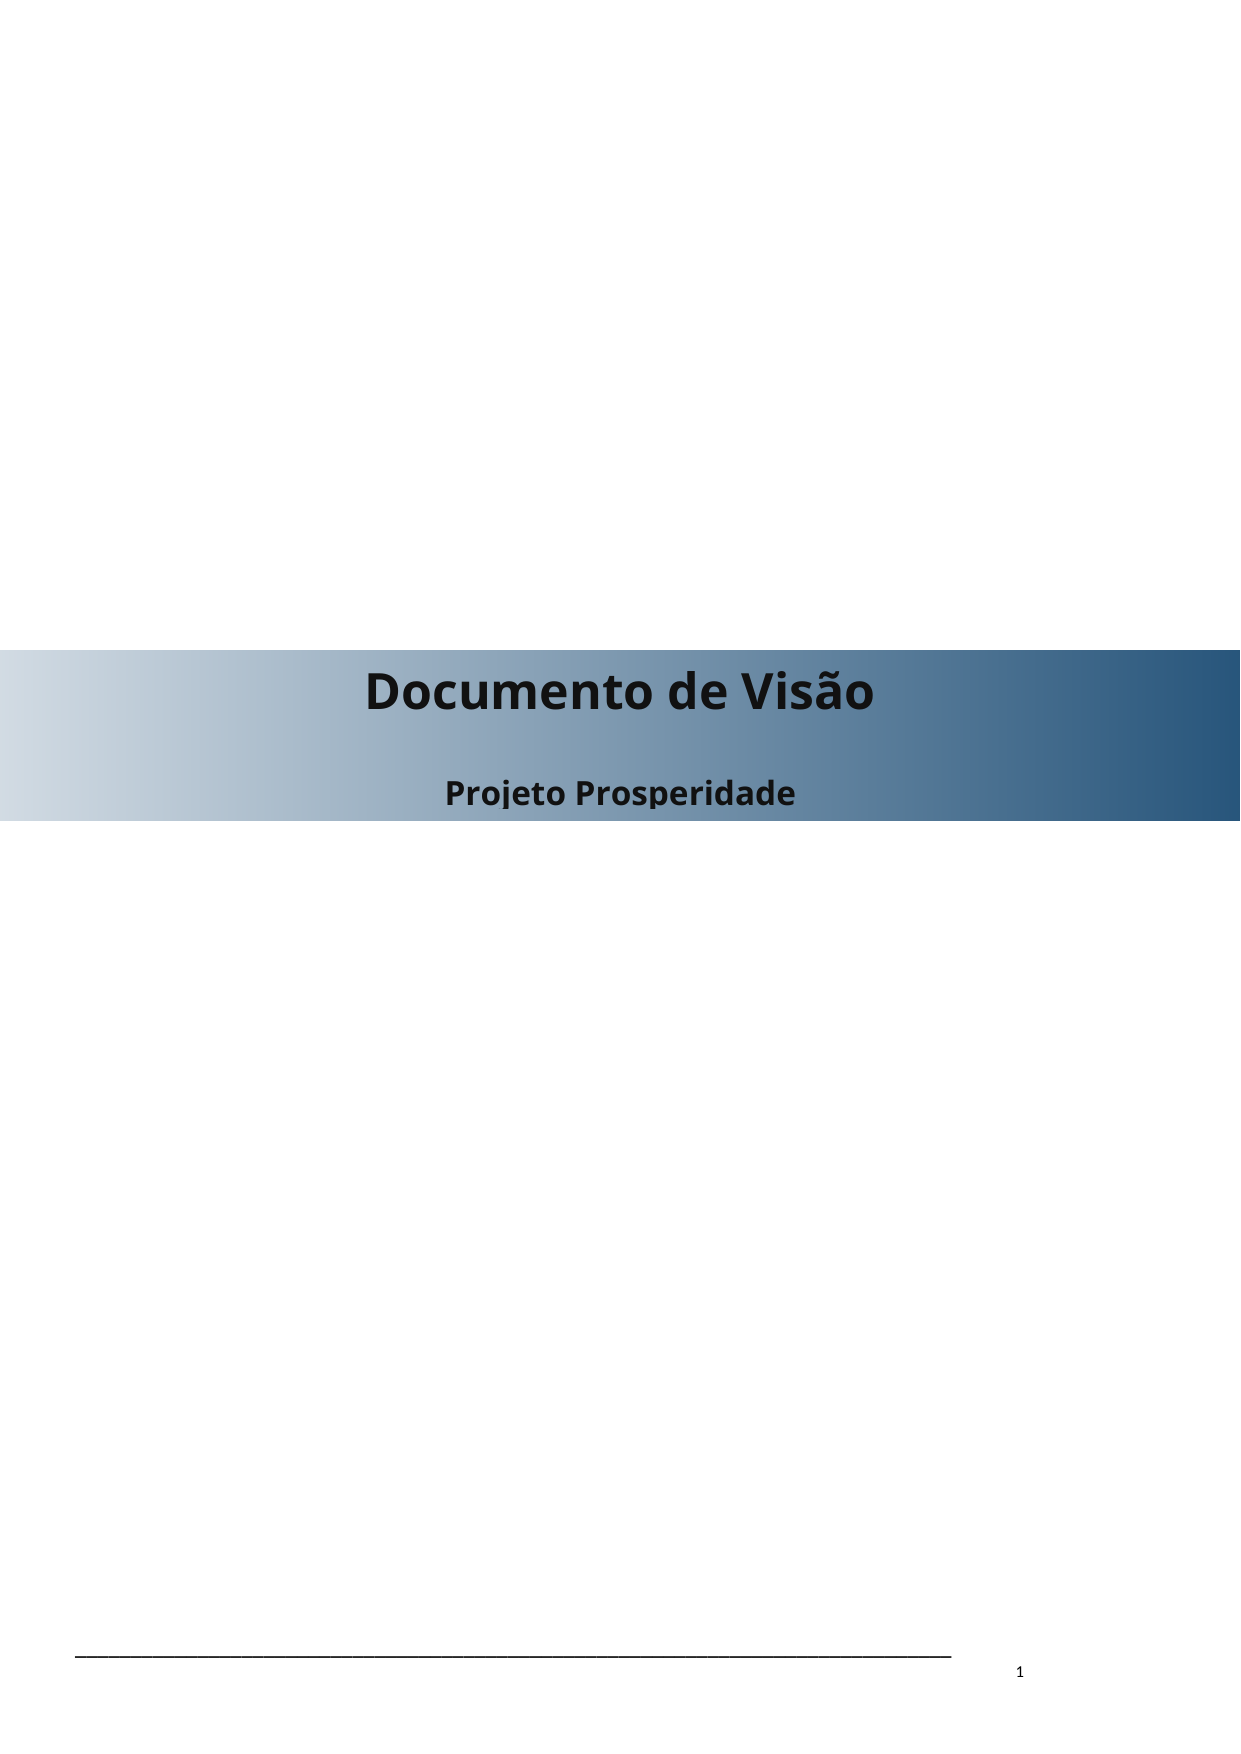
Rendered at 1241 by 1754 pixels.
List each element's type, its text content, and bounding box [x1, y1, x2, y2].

text Documento de Visão [9, 656, 1231, 724]
text Projeto Prosperidade [9, 770, 1231, 809]
